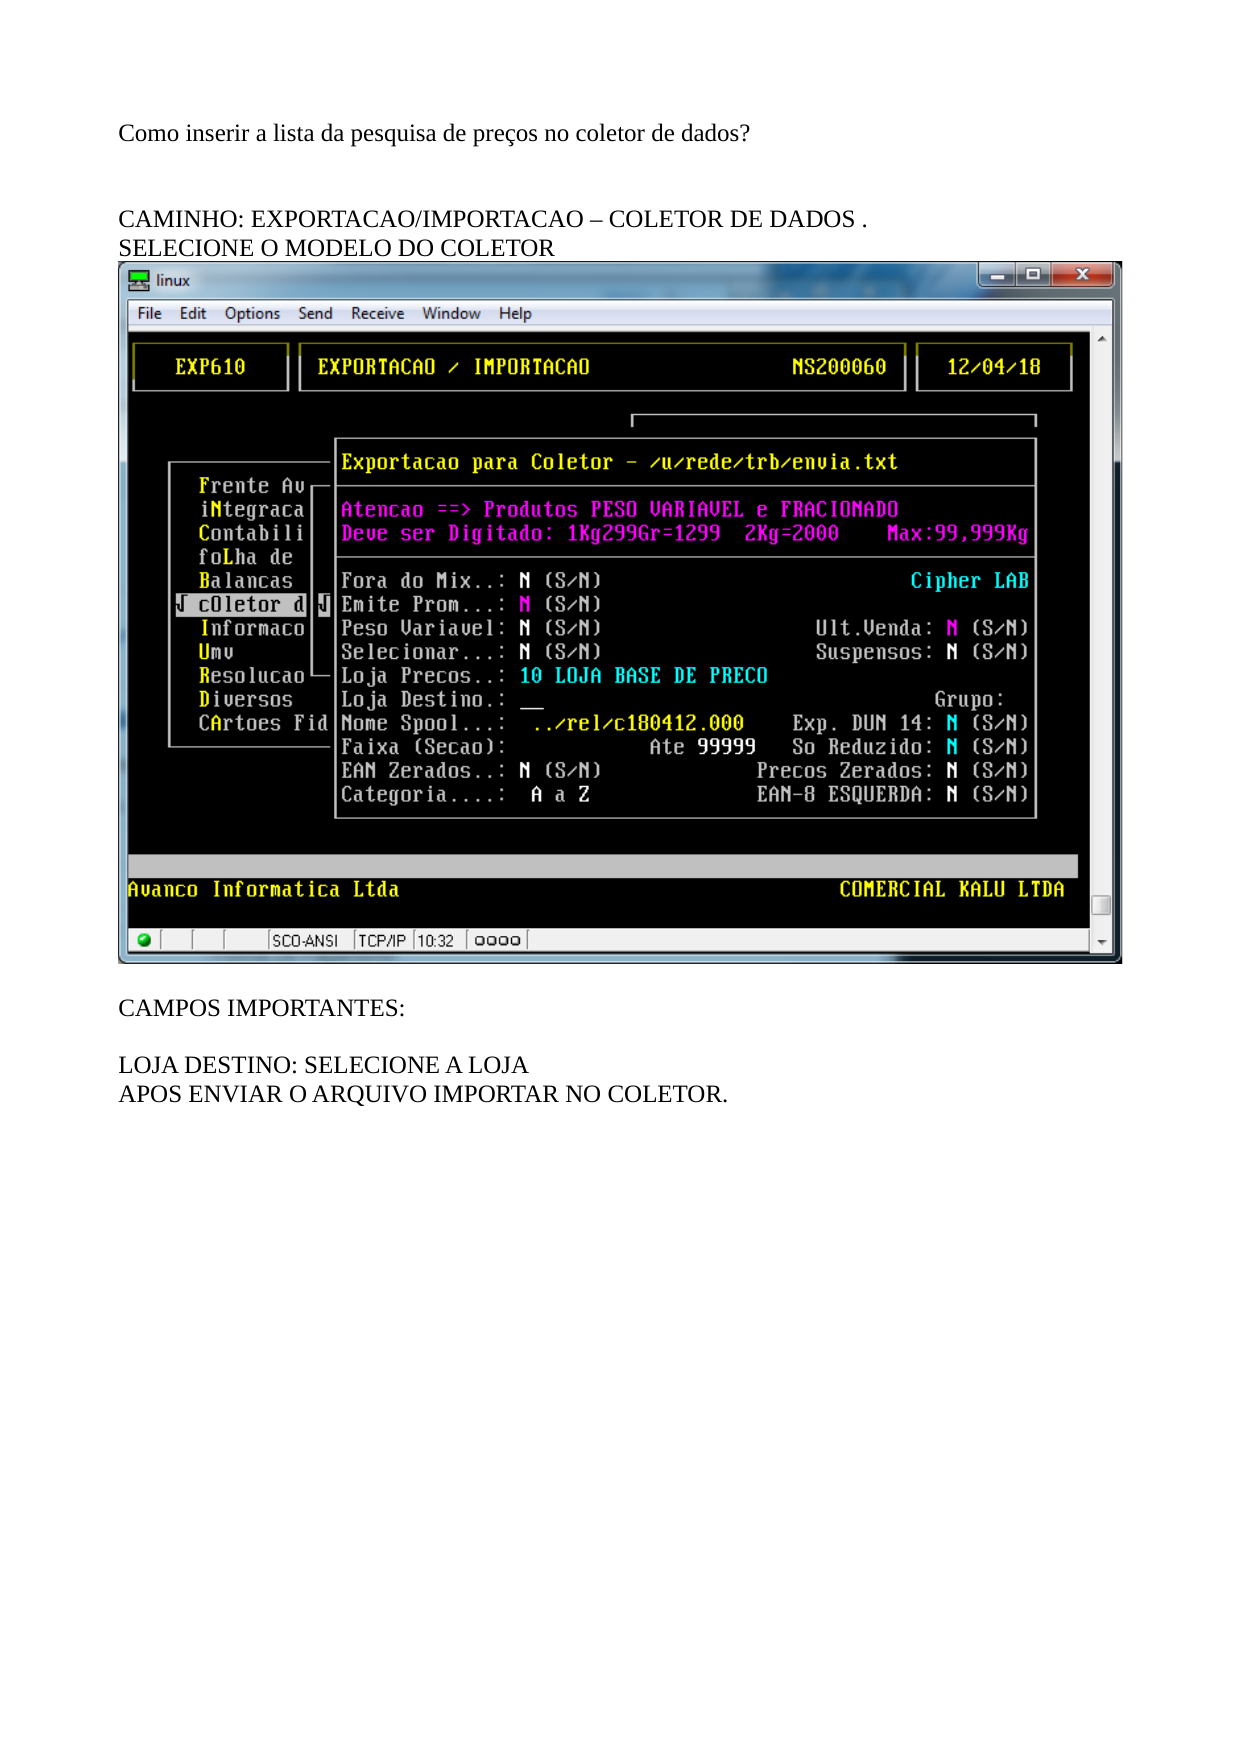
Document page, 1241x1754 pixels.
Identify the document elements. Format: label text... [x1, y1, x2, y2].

picture [118, 261, 1123, 964]
text LOJA DESTINO: SELECIONE A LOJA APOS ENVIAR O ARQUIVO IMPORTAR NO COLETOR. [118, 1050, 1122, 1108]
text Como inserir a lista da pesquisa de preços no coletor de dados? [118, 118, 1122, 147]
text CAMPOS IMPORTANTES: [118, 993, 1122, 1050]
text CAMINHO: EXPORTACAO/IMPORTACAO – COLETOR DE DADOS . SELECIONE O MODELO DO COLETOR [118, 204, 1122, 261]
